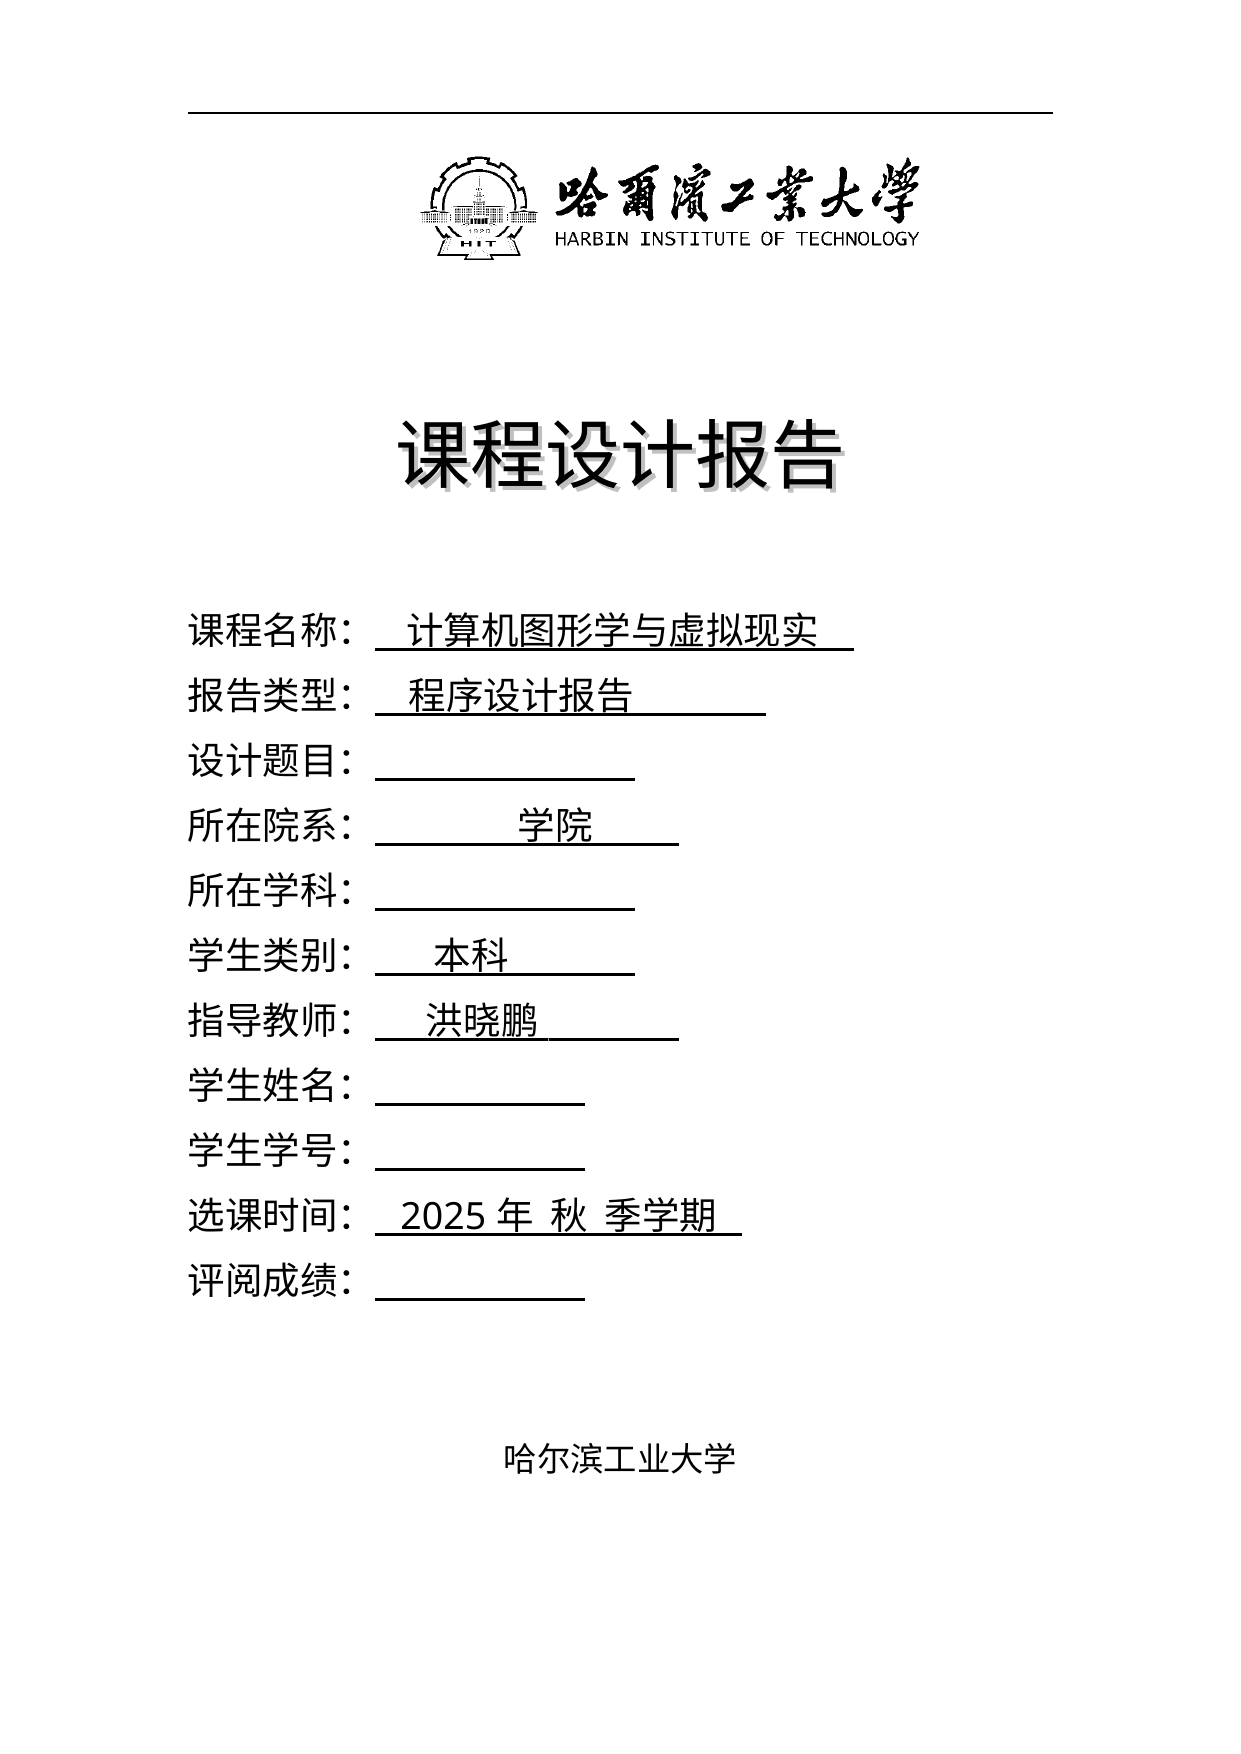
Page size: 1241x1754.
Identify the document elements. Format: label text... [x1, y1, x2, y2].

text 选课时间： 2025 年 秋 季学期 [187, 1181, 1053, 1246]
text 学生姓名： [187, 1051, 1053, 1116]
text 课程名称： 计算机图形学与虚拟现实 [187, 596, 1053, 661]
text 所在学科： [187, 856, 1053, 921]
text 报告类型： 程序设计报告 [187, 661, 1053, 726]
text 学生类别： 本科 [187, 921, 1053, 986]
text 设计题目： [187, 726, 1053, 791]
text 评阅成绩： [187, 1246, 1053, 1311]
text 所在院系： 学院 [187, 791, 1053, 856]
text 课程设计报告 [187, 385, 1053, 515]
text 指导教师： 洪晓鹏 [187, 986, 1053, 1051]
text 学生学号： [187, 1116, 1053, 1181]
text 哈尔滨工业大学 [187, 1425, 1053, 1490]
